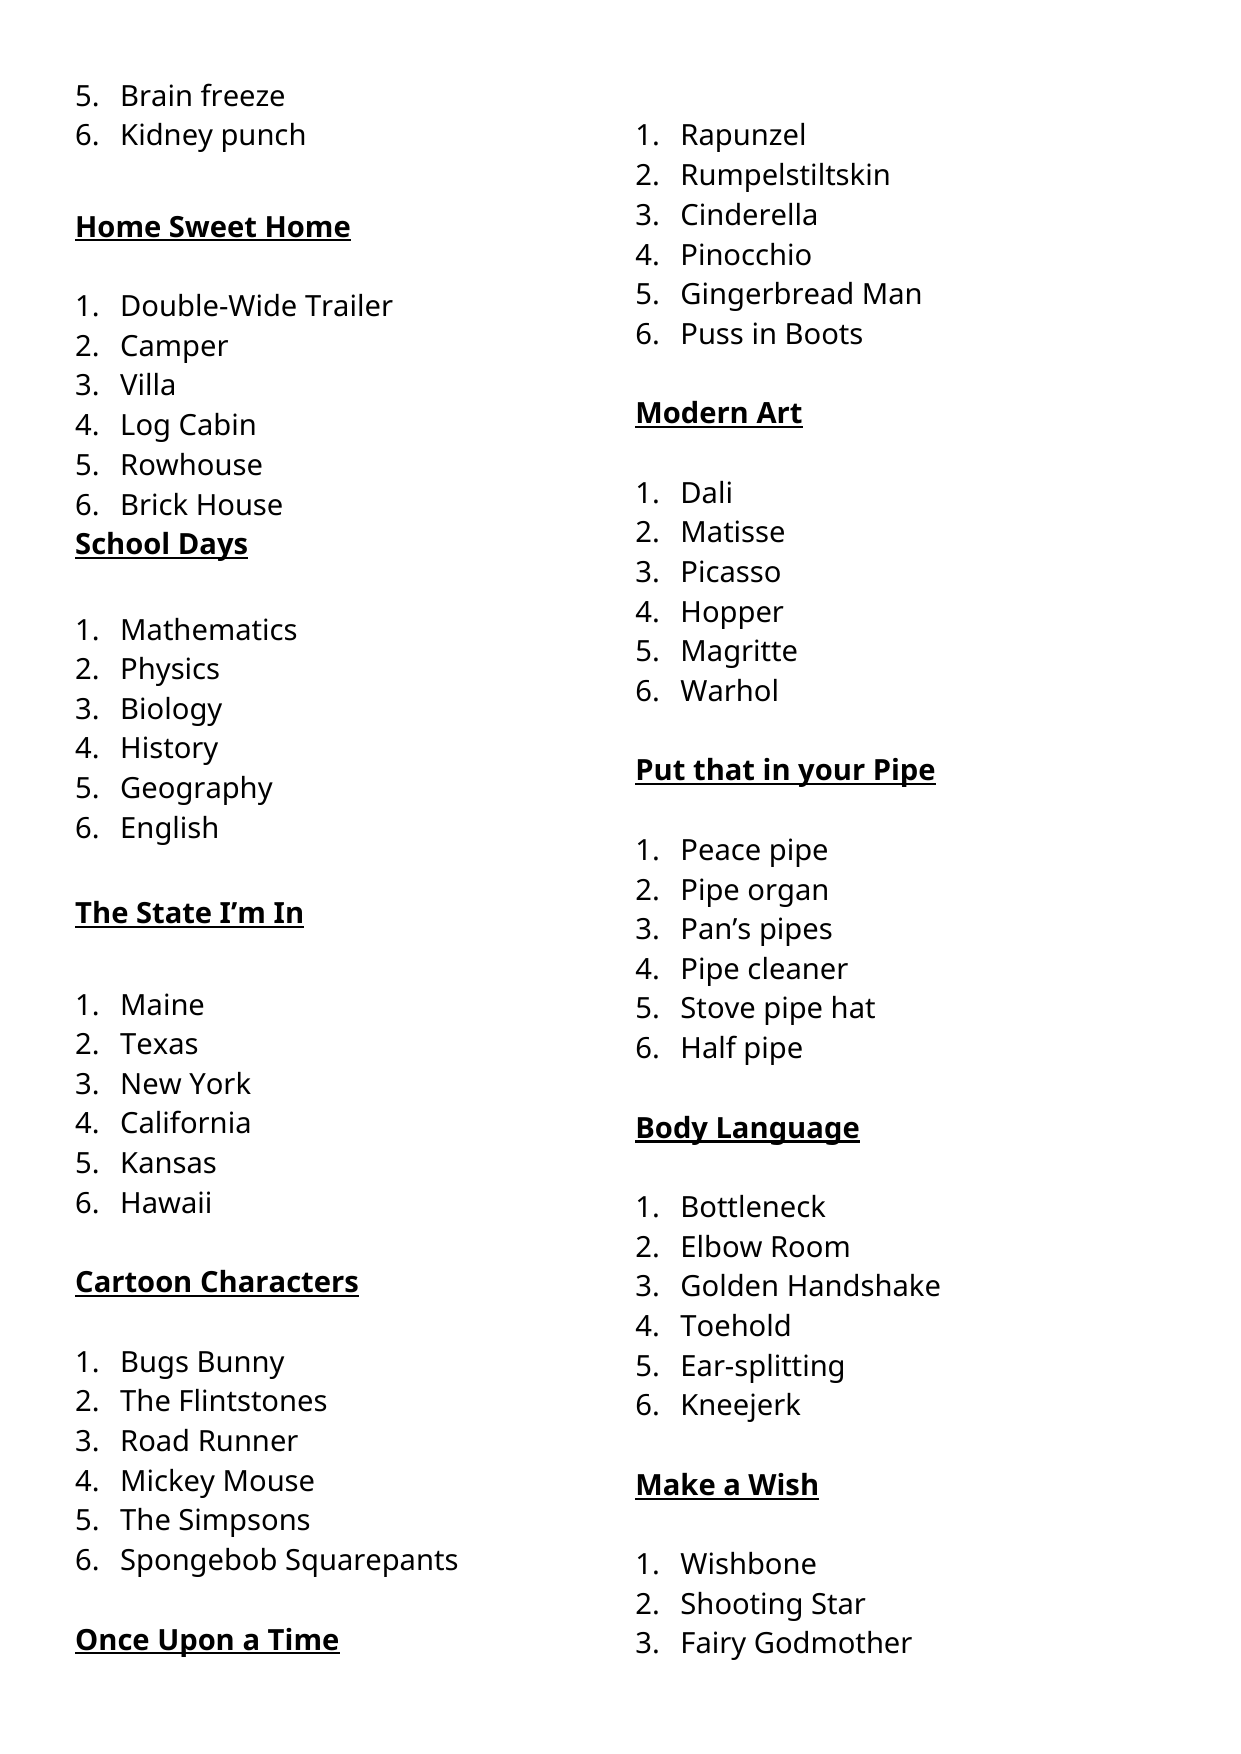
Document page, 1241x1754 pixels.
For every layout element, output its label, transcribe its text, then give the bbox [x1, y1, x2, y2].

list Half pipe [635, 1027, 1166, 1067]
list Camper [75, 325, 605, 365]
list Dali [635, 472, 1166, 512]
list Pipe cleaner [635, 948, 1166, 988]
list Pan’s pipes [635, 908, 1166, 948]
list Road Runner [75, 1420, 605, 1460]
list Bugs Bunny [75, 1341, 605, 1381]
text The State I’m In [75, 892, 605, 932]
list Puss in Boots [635, 313, 1166, 353]
text Put that in your Pipe [635, 750, 1166, 789]
text School Days [75, 523, 605, 563]
list Peace pipe [635, 829, 1166, 869]
list Elbow Room [635, 1226, 1166, 1266]
list Brain freeze [75, 75, 605, 115]
list Rapunzel [635, 115, 1166, 154]
list Picasso [635, 551, 1166, 591]
list Pipe organ [635, 869, 1166, 908]
text Modern Art [635, 392, 1166, 432]
list Kidney punch [75, 115, 605, 154]
list New York [75, 1063, 605, 1103]
list Spongebob Squarepants [75, 1539, 605, 1579]
list Log Cabin [75, 404, 605, 444]
list Pinocchio [635, 234, 1166, 273]
list Wishbone [635, 1543, 1166, 1583]
list Matisse [635, 512, 1166, 551]
list California [75, 1103, 605, 1142]
list Double-Wide Trailer [75, 285, 605, 325]
list English [75, 807, 605, 847]
list Texas [75, 1023, 605, 1063]
list Fairy Godmother [635, 1623, 1166, 1662]
list Bottleneck [635, 1186, 1166, 1226]
list Villa [75, 365, 605, 404]
list Rowhouse [75, 444, 605, 484]
list Physics [75, 648, 605, 688]
list The Simpsons [75, 1500, 605, 1539]
list Stove pipe hat [635, 988, 1166, 1027]
list Cinderella [635, 194, 1166, 234]
list Geography [75, 767, 605, 807]
list Ear-splitting [635, 1345, 1166, 1385]
list Hawaii [75, 1182, 605, 1222]
list Gingerbread Man [635, 273, 1166, 313]
list Warhol [635, 670, 1166, 710]
list Toehold [635, 1305, 1166, 1345]
list Magritte [635, 631, 1166, 670]
list History [75, 728, 605, 767]
list Hopper [635, 591, 1166, 631]
list Mathematics [75, 609, 605, 648]
list Golden Handshake [635, 1266, 1166, 1305]
list Kneejerk [635, 1385, 1166, 1424]
list Rumpelstiltskin [635, 154, 1166, 194]
text Home Sweet Home [75, 206, 605, 246]
list Shooting Star [635, 1583, 1166, 1623]
text Cartoon Characters [75, 1262, 605, 1301]
text Once Upon a Time [75, 1619, 605, 1658]
list Biology [75, 688, 605, 728]
text Body Language [635, 1107, 1166, 1147]
list Maine [75, 984, 605, 1023]
text Make a Wish [635, 1464, 1166, 1504]
list Kansas [75, 1142, 605, 1182]
list Brick House [75, 484, 605, 523]
list The Flintstones [75, 1381, 605, 1420]
list Mickey Mouse [75, 1460, 605, 1500]
